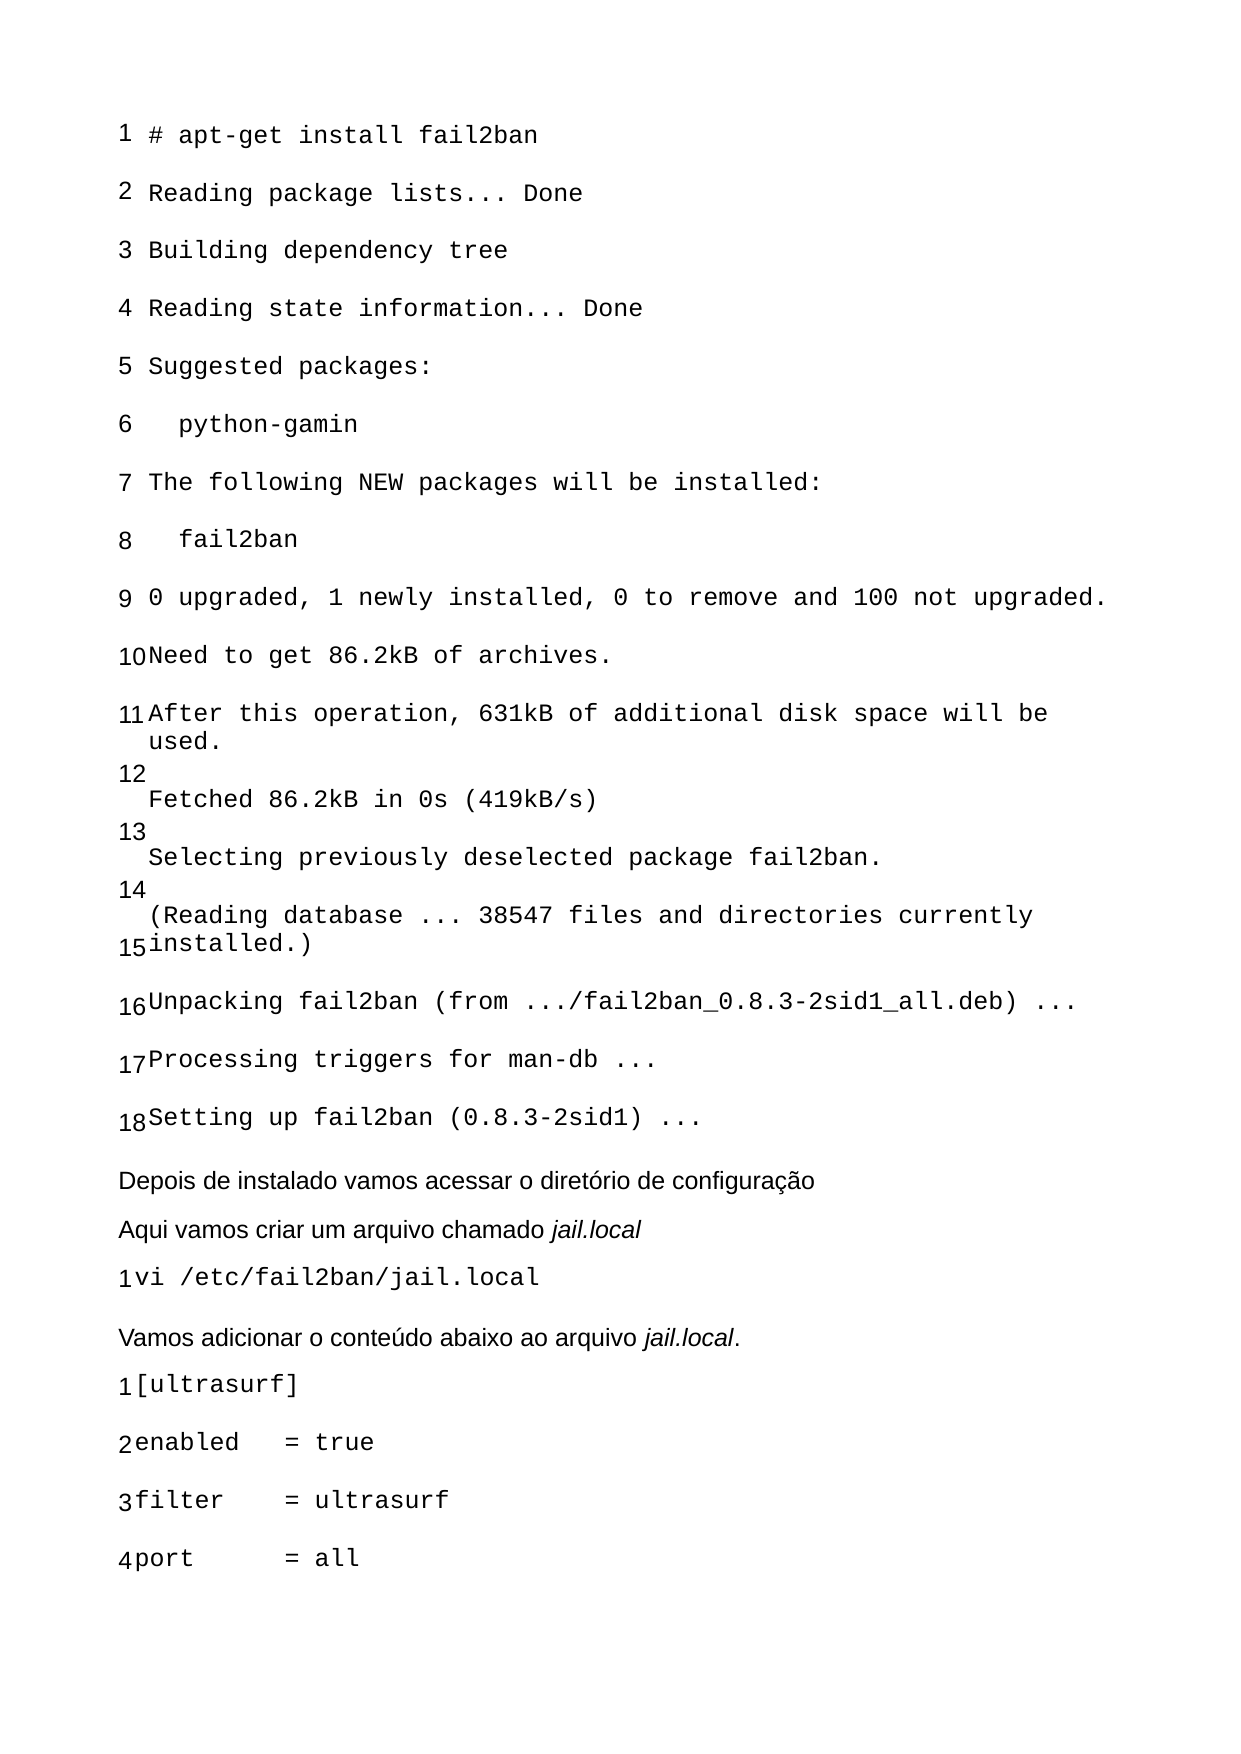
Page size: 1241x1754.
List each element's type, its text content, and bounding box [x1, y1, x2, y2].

table_header 1 2 3 4 5 6 7 8 9 10 11 12 13 14 15 16 17 18 [118, 118, 148, 1166]
text Vamos adicionar o conteúdo abaixo ao arquivo jail.local. [118, 1323, 1122, 1351]
table_header vi /etc/fail2ban/jail.local [134, 1264, 546, 1323]
table_header 1 [118, 1264, 134, 1323]
text Depois de instalado vamos acessar o diretório de configuração [118, 1166, 1122, 1195]
table_header 1 2 3 4 [118, 1372, 134, 1632]
table_header [ultrasurf] enabled = true filter = ultrasurf port = all banaction = iptables-ultrasurf logpath = /var/log/messages maxretry = 6 # Tempo em segundos que o IP fica bloqueado, aqui 15 minutos bantime = 900 [134, 1372, 1049, 1632]
text Aqui vamos criar um arquivo chamado jail.local [118, 1215, 1122, 1244]
table_header # apt-get install fail2ban Reading package lists... Done Building dependency tree Reading state information... Done Suggested packages: python-gamin The following NEW packages will be installed: fail2ban 0 upgraded, 1 newly installed, 0 to remove and 100 not upgraded. Need to get 86.2kB of archives. After this operation, 631kB of additional disk space will be used. Fetched 86.2kB in 0s (419kB/s) Selecting previously deselected package fail2ban. (Reading database ... 38547 files and directories currently installed.) Unpacking fail2ban (from .../fail2ban_0.8.3-2sid1_all.deb) ... Processing triggers for man-db ... Setting up fail2ban (0.8.3-2sid1) ... [148, 118, 1122, 1166]
